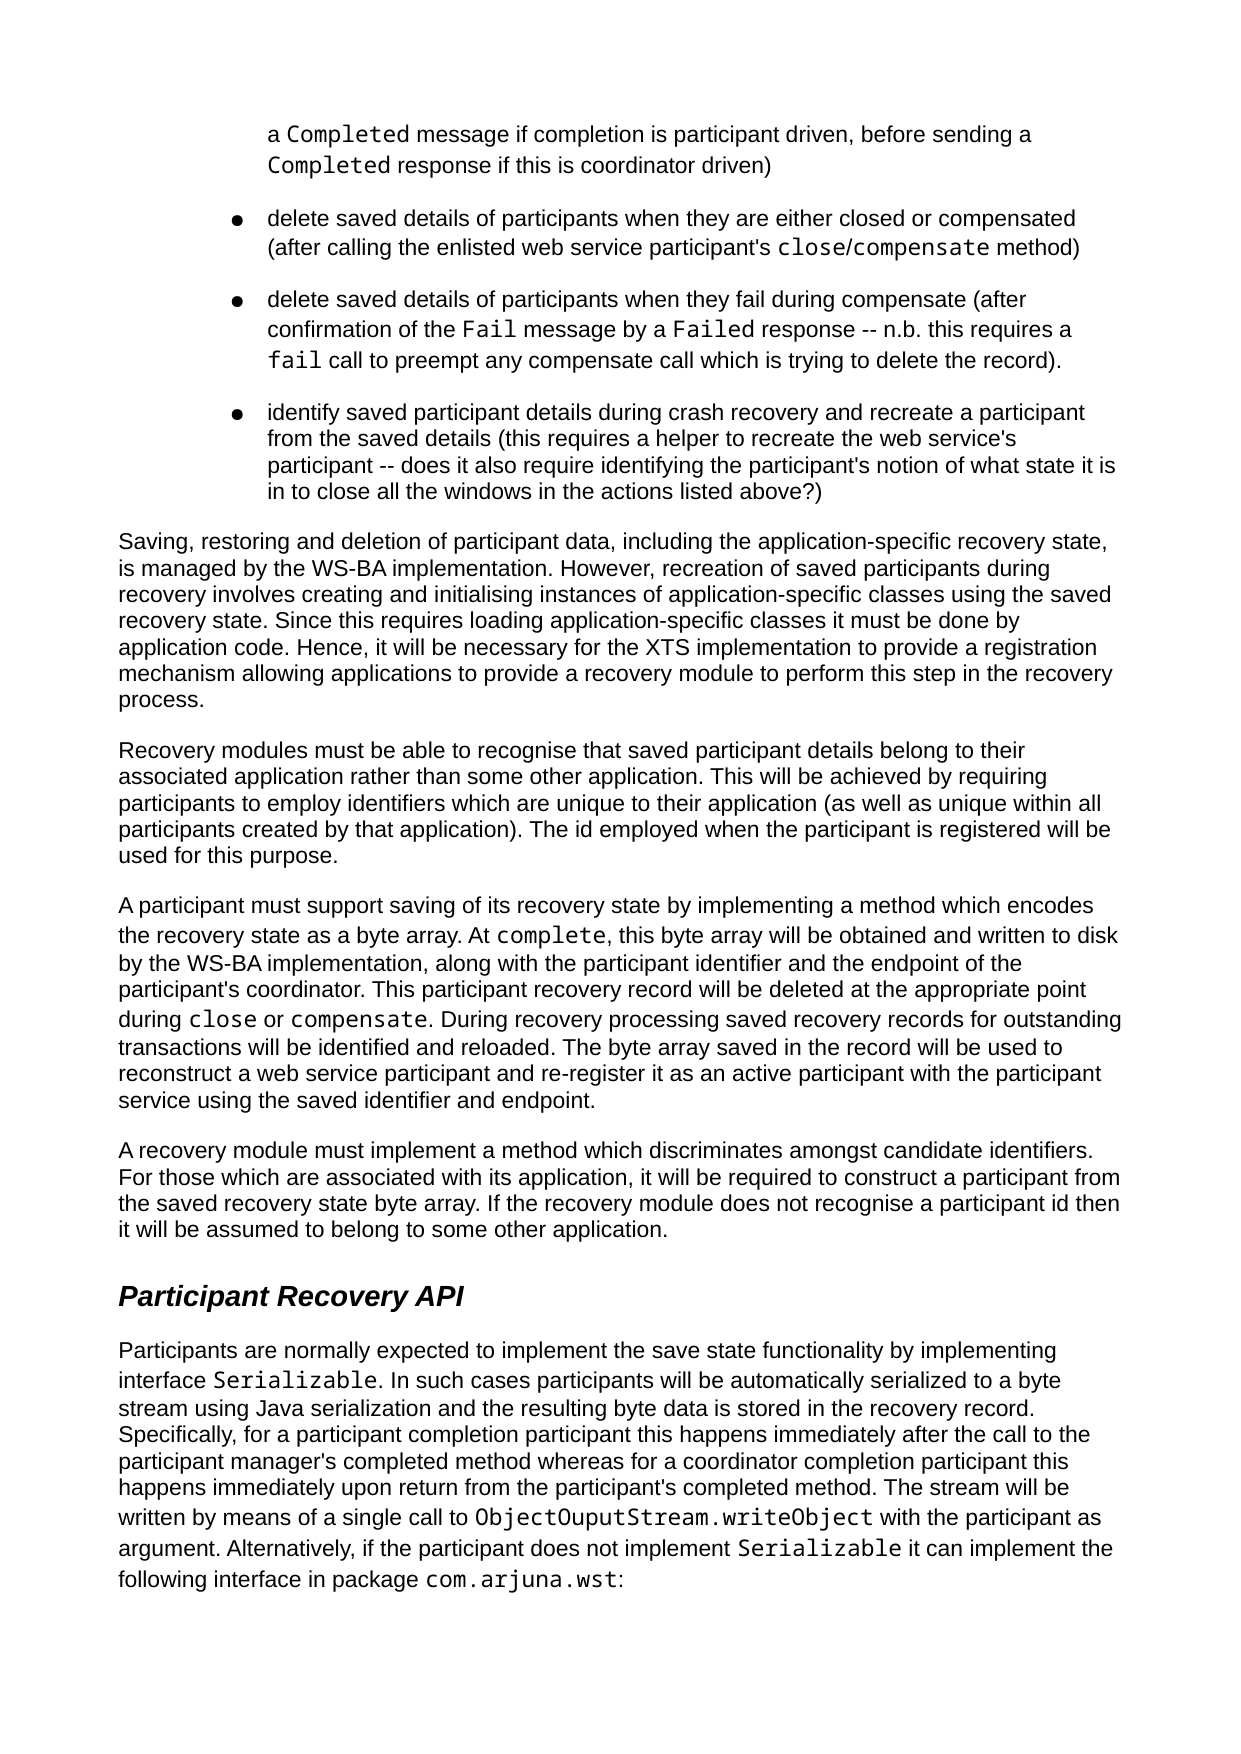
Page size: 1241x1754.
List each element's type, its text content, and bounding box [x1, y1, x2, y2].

list delete saved details of participants when they are either closed or compensated (after calling the enlisted web service participant's close/compensate method) [229, 204, 1122, 262]
text A recovery module must implement a method which discriminates amongst candidate identifiers. For those which are associated with its application, it will be required to construct a participant from the saved recovery state byte array. If the recovery module does not recognise a participant id then it will be assumed to belong to some other application. [118, 1137, 1122, 1242]
text Participants are normally expected to implement the save state functionality by implementing interface Serializable. In such cases participants will be automatically serialized to a byte stream using Java serialization and the resulting byte data is stored in the recovery record. Specifically, for a participant completion participant this happens immediately after the call to the participant manager's completed method whereas for a coordinator completion participant this happens immediately upon return from the participant's completed method. The stream will be written by means of a single call to ObjectOuputStream.writeObject with the participant as argument. Alternatively, if the participant does not implement Serializable it can implement the following interface in package com.arjuna.wst: [118, 1337, 1122, 1594]
subtitle Participant Recovery API [118, 1279, 1122, 1313]
text A participant must support saving of its recovery state by implementing a method which encodes the recovery state as a byte array. At complete, this byte array will be obtained and written to disk by the WS-BA implementation, along with the participant identifier and the endpoint of the participant's coordinator. This participant recovery record will be deleted at the appropriate point during close or compensate. During recovery processing saved recovery records for outstanding transactions will be identified and reloaded. The byte array saved in the record will be used to reconstruct a web service participant and re-register it as an active participant with the participant service using the saved identifier and endpoint. [118, 892, 1122, 1113]
list identify saved participant details during crash recovery and recreate a participant from the saved details (this requires a helper to recreate the web service's participant -- does it also require identifying the participant's notion of what state it is in to close all the windows in the actions listed above?) [229, 399, 1122, 504]
text Recovery modules must be able to recognise that saved participant details belong to their associated application rather than some other application. This will be achieved by requiring participants to employ identifiers which are unique to their application (as well as unique within all participants created by that application). The id employed when the participant is registered will be used for this purpose. [118, 737, 1122, 868]
list a Completed message if completion is participant driven, before sending a Completed response if this is coordinator driven) [229, 118, 1122, 181]
text Saving, restoring and deletion of participant data, including the application-specific recovery state, is managed by the WS-BA implementation. However, recreation of saved participants during recovery involves creating and initialising instances of application-specific classes using the saved recovery state. Since this requires loading application-specific classes it must be done by application code. Hence, it will be necessary for the XTS implementation to provide a registration mechanism allowing applications to provide a recovery module to perform this step in the recovery process. [118, 528, 1122, 713]
list delete saved details of participants when they fail during compensate (after confirmation of the Fail message by a Failed response -- n.b. this requires a fail call to preempt any compensate call which is trying to delete the record). [229, 286, 1122, 375]
